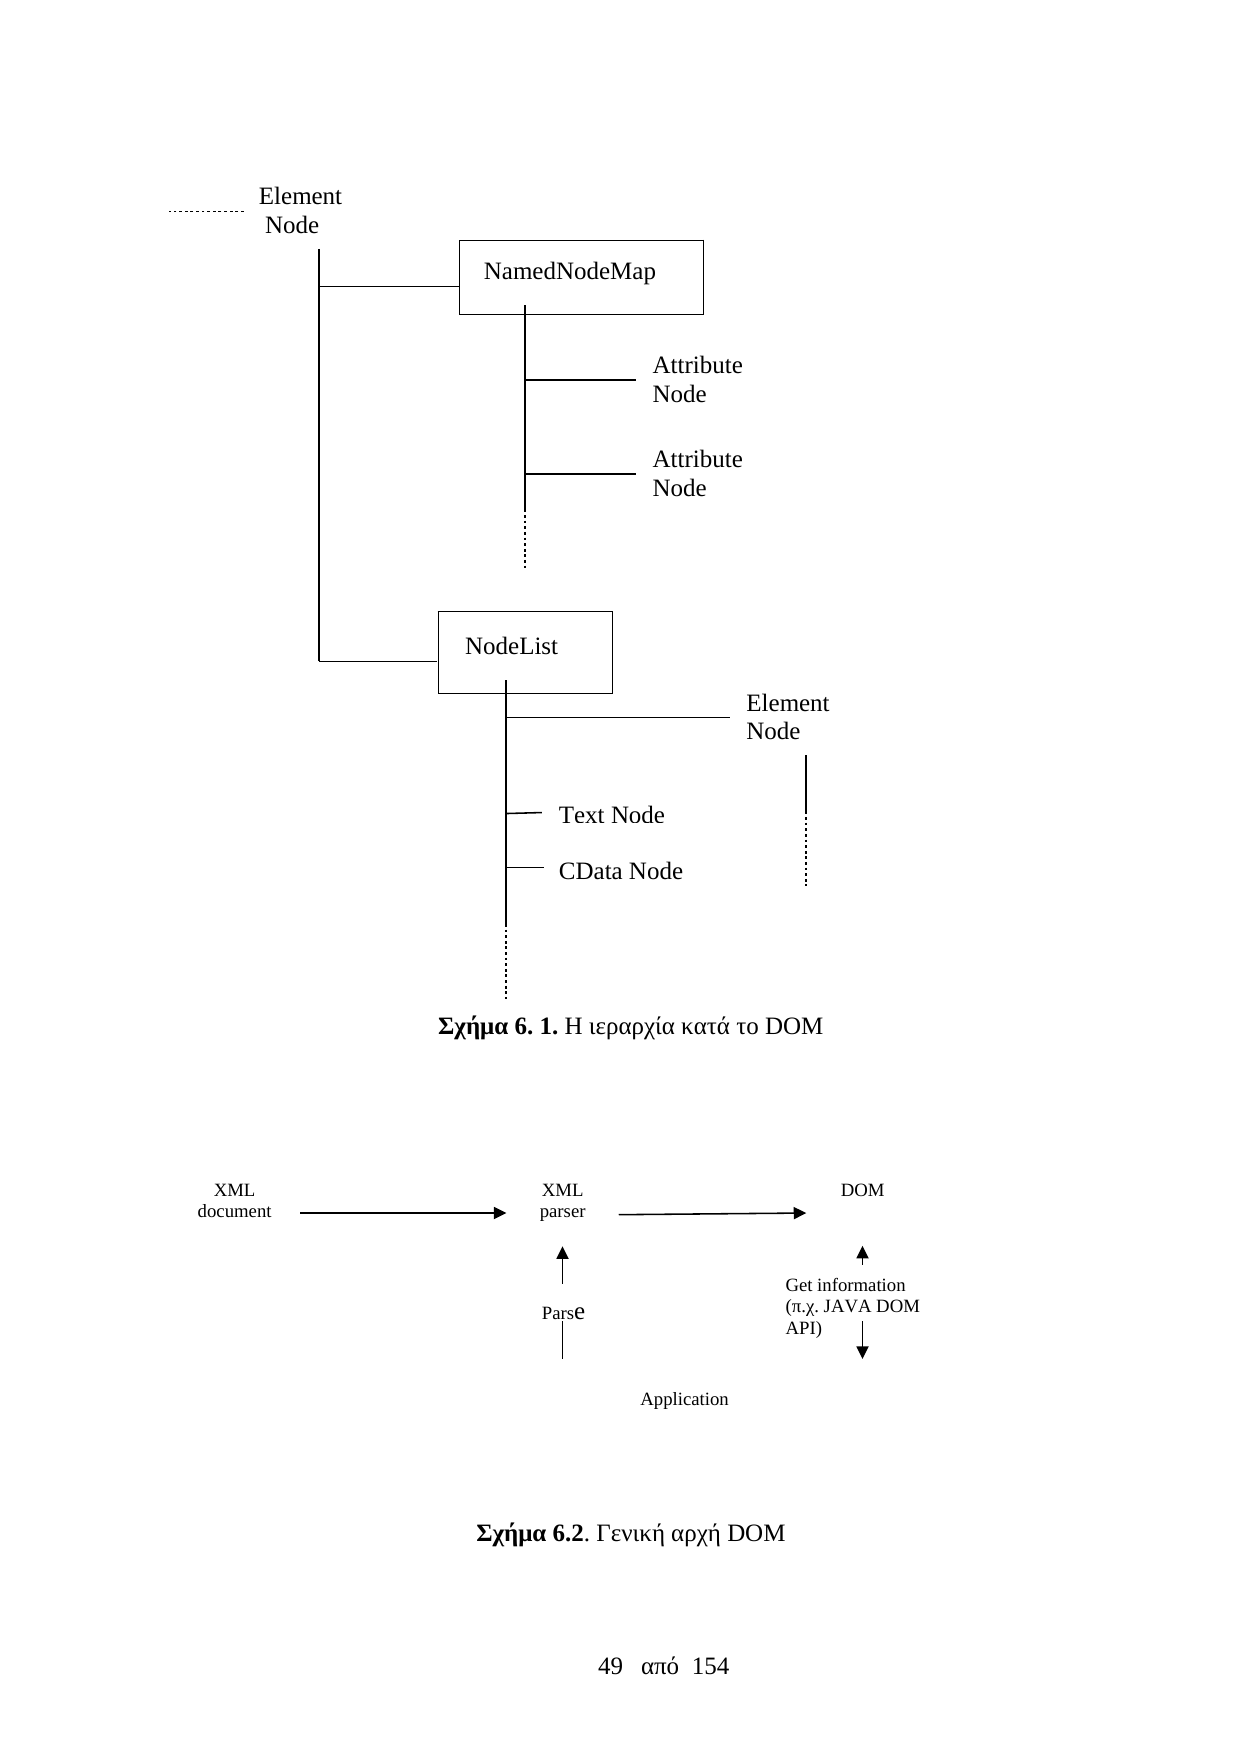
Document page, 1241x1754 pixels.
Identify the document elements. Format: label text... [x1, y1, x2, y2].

text Node [652, 379, 772, 408]
text Text Node [559, 800, 697, 823]
text Element [259, 181, 379, 210]
text DOM [821, 1179, 904, 1200]
text Element Node [746, 688, 866, 745]
text Σχήμα 6. 1. Η ιεραρχία κατά το DOM [169, 1011, 1092, 1040]
text Node [652, 473, 772, 501]
text Σχήμα 6.2. Γενική αρχή DOM [169, 1518, 1092, 1547]
text Attribute [652, 444, 772, 473]
text XML [184, 1179, 285, 1200]
text (π.χ. JAVA DOM API) [785, 1295, 958, 1338]
text Application [427, 1388, 941, 1409]
text XML [521, 1179, 604, 1200]
text NamedNodeMap [484, 256, 679, 285]
text Get information [785, 1274, 958, 1295]
text CData Node [559, 856, 697, 885]
text NodeList [465, 631, 585, 660]
text document [184, 1200, 285, 1222]
text Parse [542, 1296, 602, 1324]
text Node [259, 210, 379, 239]
text parser [521, 1200, 604, 1222]
text Attribute [652, 350, 772, 379]
